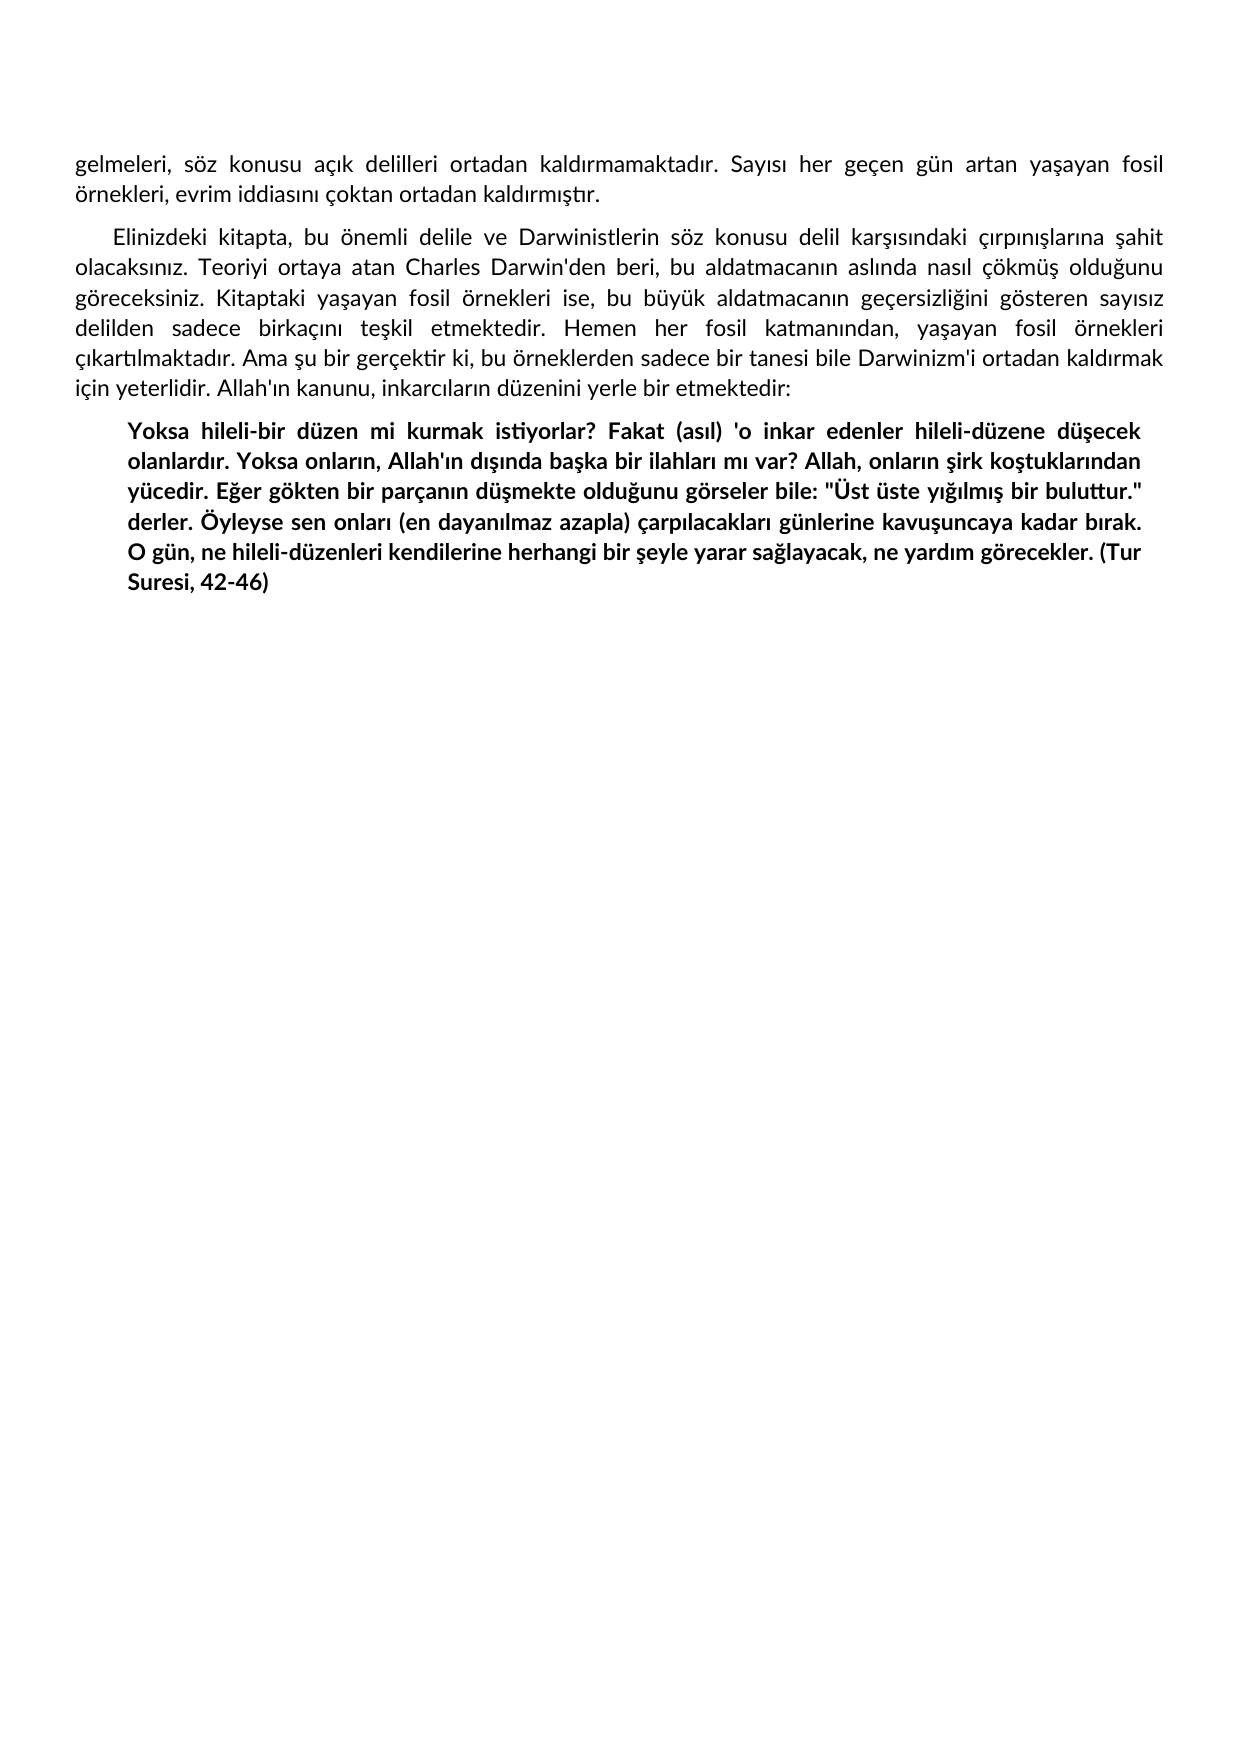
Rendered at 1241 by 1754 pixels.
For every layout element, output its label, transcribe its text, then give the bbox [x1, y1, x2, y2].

text Yoksa hileli-bir düzen mi kurmak istiyorlar? Fakat (asıl) 'o inkar edenler hileli-düzene düşecek olanlardır. Yoksa onların, Allah'ın dışında başka bir ilahları mı var? Allah, onların şirk koştuklarından yücedir. Eğer gökten bir parçanın düşmekte olduğunu görseler bile: "Üst üste yığılmış bir buluttur." derler. Öyleyse sen onları (en dayanılmaz azapla) çarpılacakları günlerine kavuşuncaya kadar bırak. O gün, ne hileli-düzenleri kendilerine herhangi bir şeyle yarar sağlayacak, ne yardım görecekler. (Tur Suresi, 42-46) [127, 417, 1143, 595]
text Elinizdeki kitapta, bu önemli delile ve Darwinistlerin söz konusu delil karşısındaki çırpınışlarına şahit olacaksınız. Teoriyi ortaya atan Charles Darwin'den beri, bu aldatmacanın aslında nasıl çökmüş olduğunu göreceksiniz. Kitaptaki yaşayan fosil örnekleri ise, bu büyük aldatmacanın geçersizliğini gösteren sayısız delilden sadece birkaçını teşkil etmektedir. Hemen her fosil katmanından, yaşayan fosil örnekleri çıkartılmaktadır. Ama şu bir gerçektir ki, bu örneklerden sadece bir tanesi bile Darwinizm'i ortadan kaldırmak için yeterlidir. Allah'ın kanunu, inkarcıların düzenini yerle bir etmektedir: [75, 223, 1165, 401]
text gelmeleri, söz konusu açık delilleri ortadan kaldırmamaktadır. Sayısı her geçen gün artan yaşayan fosil örnekleri, evrim iddiasını çoktan ortadan kaldırmıştır. [75, 150, 1165, 208]
